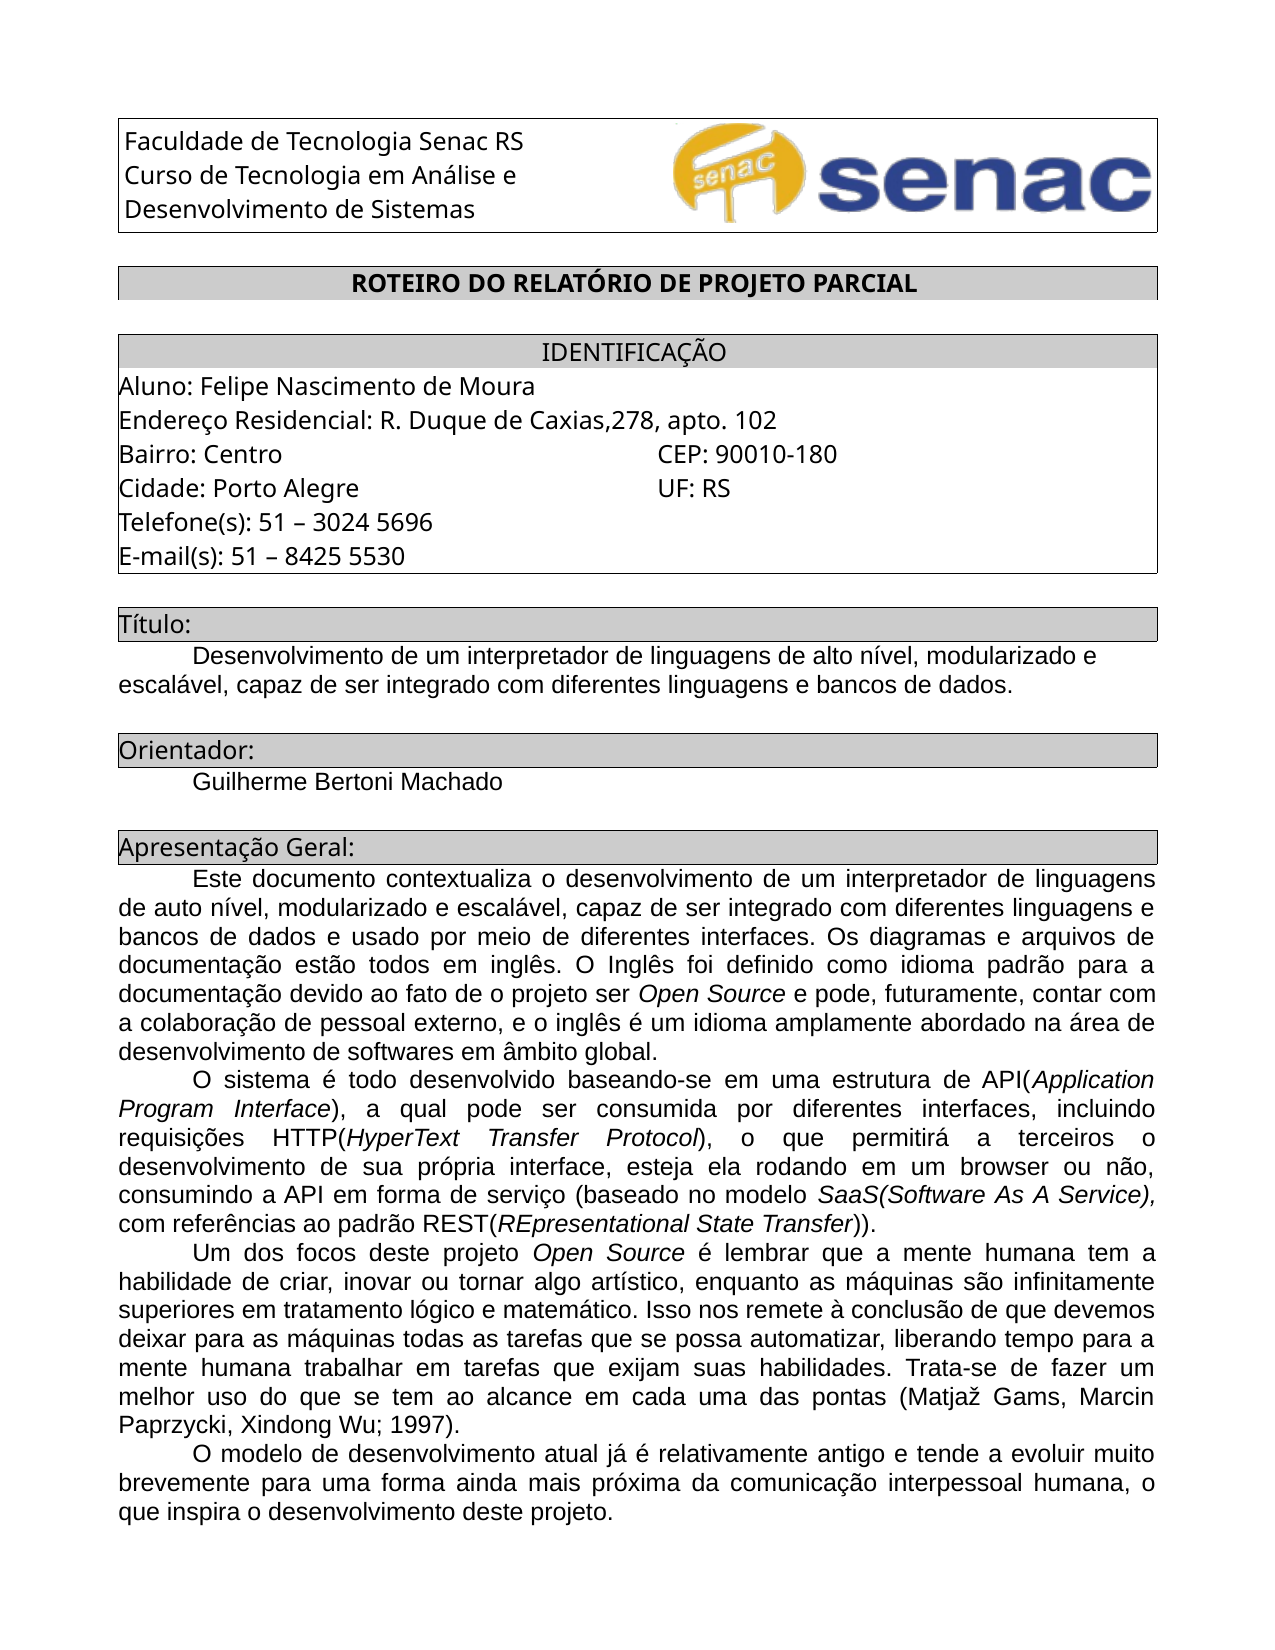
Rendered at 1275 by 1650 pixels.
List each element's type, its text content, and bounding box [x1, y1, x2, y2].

table_cell Bairro: Centro [119, 437, 657, 471]
text Guilherme Bertoni Machado [118, 768, 1157, 796]
text Um dos focos deste projeto Open Source é lembrar que a mente humana tem a habilidade de criar, inovar ou tornar algo artístico, enquanto as máquinas são infinitamente superiores em tratamento lógico e matemático. Isso nos remete à conclusão de que devemos deixar para as máquinas todas as tarefas que se possa automatizar, liberando tempo para a mente humana trabalhar em tarefas que exijam suas habilidades. Trata-se de fazer um melhor uso do que se tem ao alcance em cada uma das pontas (Matjaž Gams, Marcin Paprzycki, Xindong Wu; 1997). [118, 1238, 1157, 1439]
table_header [638, 119, 1157, 232]
table_cell Endereço Residencial: R. Duque de Caxias,278, apto. 102 [119, 403, 1157, 437]
table_cell CEP: 90010-180 [657, 437, 1157, 471]
text Desenvolvimento de um interpretador de linguagens de alto nível, modularizado e escalável, capaz de ser integrado com diferentes linguagens e bancos de dados. [118, 642, 1157, 699]
text O sistema é todo desenvolvido baseando-se em uma estrutura de API(Application Program Interface), a qual pode ser consumida por diferentes interfaces, incluindo requisições HTTP(HyperText Transfer Protocol), o que permitirá a terceiros o desenvolvimento de sua própria interface, esteja ela rodando em um browser ou não, consumindo a API em forma de serviço (baseado no modelo SaaS(Software As A Service), com referências ao padrão REST(REpresentational State Transfer)). [118, 1065, 1157, 1238]
table_cell Cidade: Porto Alegre [119, 471, 657, 505]
text Este documento contextualiza o desenvolvimento de um interpretador de linguagens de auto nível, modularizado e escalável, capaz de ser integrado com diferentes linguagens e bancos de dados e usado por meio de diferentes interfaces. Os diagramas e arquivos de documentação estão todos em inglês. O Inglês foi definido como idioma padrão para a documentação devido ao fato de o projeto ser Open Source e pode, futuramente, contar com a colaboração de pessoal externo, e o inglês é um idioma amplamente abordado na área de desenvolvimento de softwares em âmbito global. [118, 865, 1157, 1065]
table_cell UF: RS [657, 471, 1157, 505]
table_cell Aluno: Felipe Nascimento de Moura [119, 369, 1157, 402]
table_header Faculdade de Tecnologia Senac RS Curso de Tecnologia em Análise e Desenvolvimento de Sistemas [119, 119, 637, 232]
picture [673, 123, 1152, 223]
text O modelo de desenvolvimento atual já é relativamente antigo e tende a evoluir muito brevemente para uma forma ainda mais próxima da comunicação interpessoal humana, o que inspira o desenvolvimento deste projeto. [118, 1439, 1157, 1525]
table_cell E-mail(s): 51 – 8425 5530 [119, 539, 1157, 573]
table_cell Telefone(s): 51 – 3024 5696 [119, 505, 1157, 539]
